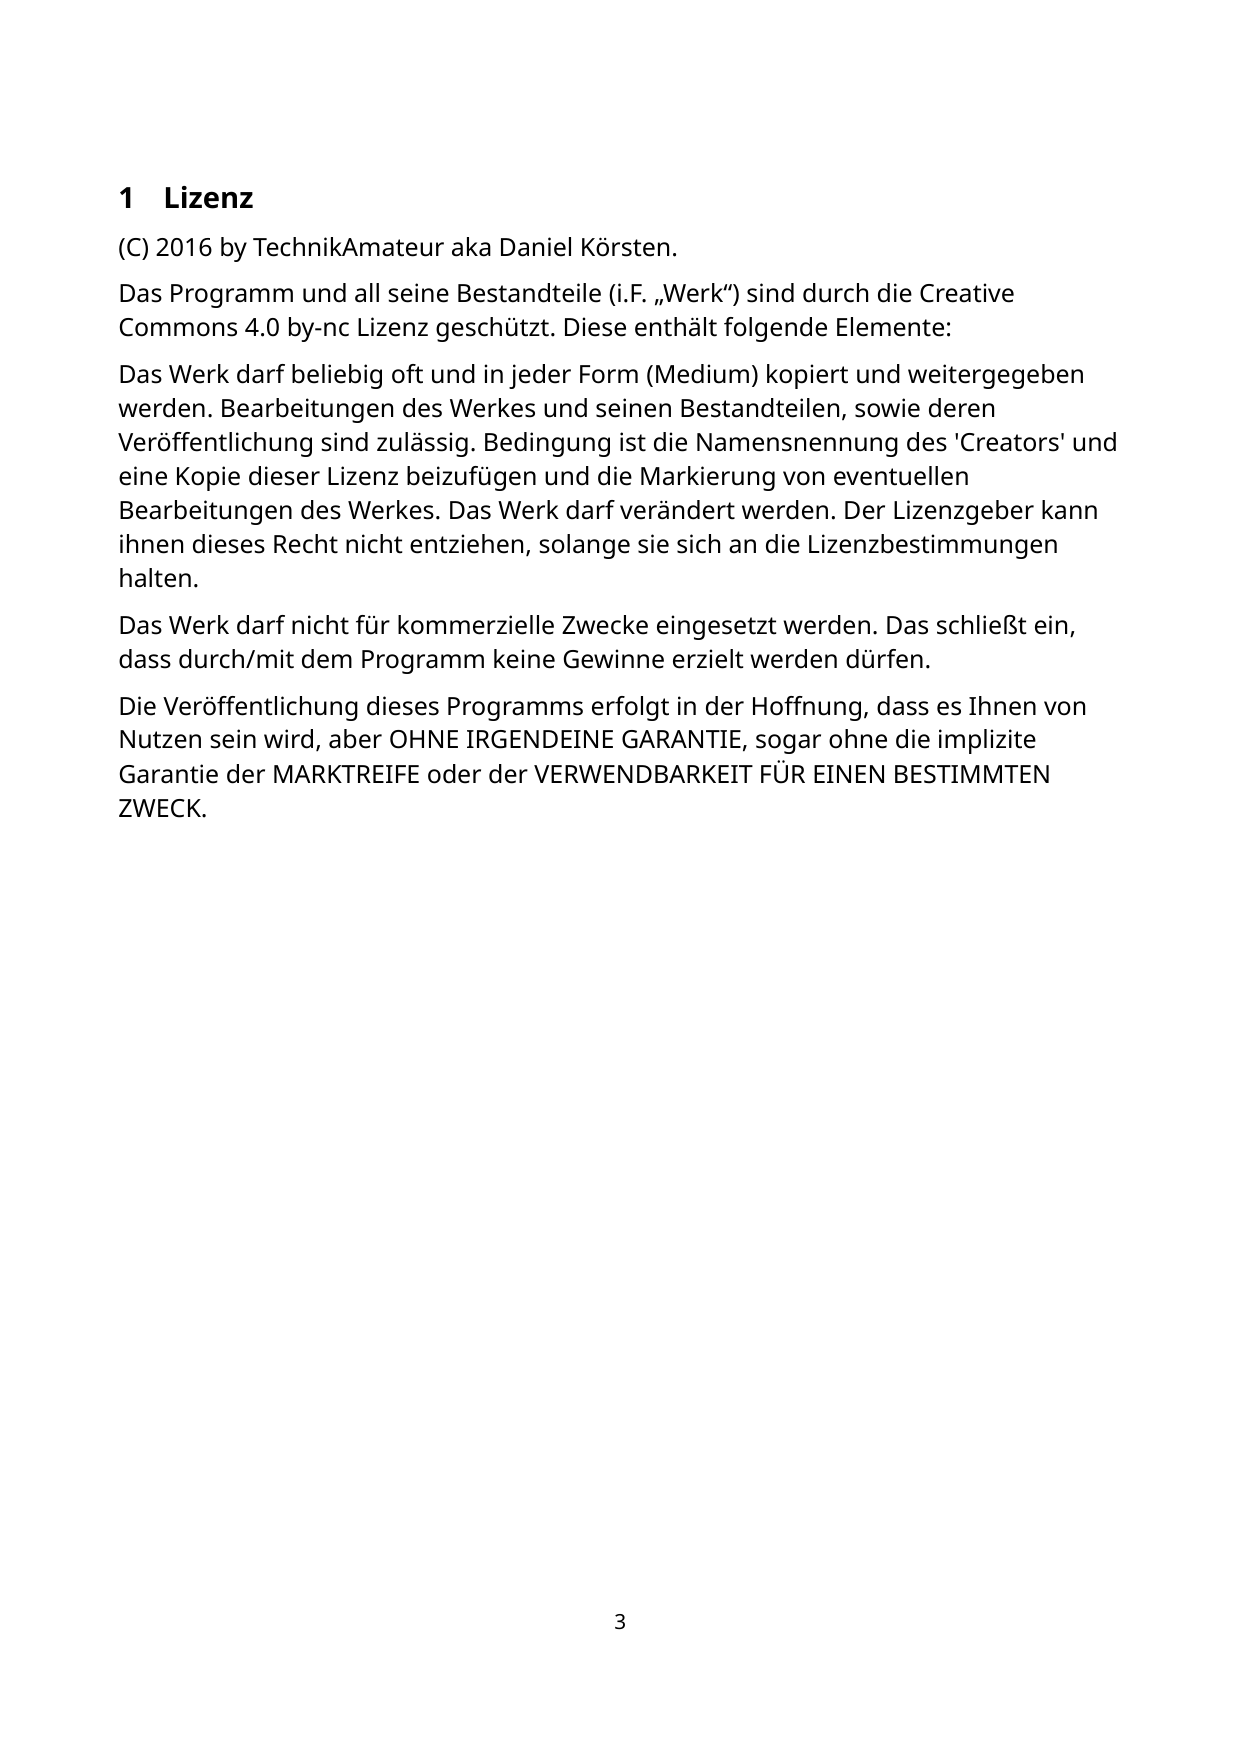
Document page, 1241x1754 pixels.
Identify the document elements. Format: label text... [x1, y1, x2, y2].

text Die Veröffentlichung dieses Programms erfolgt in der Hoffnung, dass es Ihnen von Nutzen sein wird, aber OHNE IRGENDEINE GARANTIE, sogar ohne die implizite Garantie der MARKTREIFE oder der VERWENDBARKEIT FÜR EINEN BESTIMMTEN ZWECK. [118, 688, 1122, 824]
text Das Werk darf beliebig oft und in jeder Form (Medium) kopiert und weitergegeben werden. Bearbeitungen des Werkes und seinen Bestandteilen, sowie deren Veröffentlichung sind zulässig. Bedingung ist die Namensnennung des 'Creators' und eine Kopie dieser Lizenz beizufügen und die Markierung von eventuellen Bearbeitungen des Werkes. Das Werk darf verändert werden. Der Lizenzgeber kann ihnen dieses Recht nicht entziehen, solange sie sich an die Lizenzbestimmungen halten. [118, 357, 1122, 595]
subtitle 1 Lizenz [118, 177, 1122, 217]
text Das Programm und all seine Bestandteile (i.F. „Werk“) sind durch die Creative Commons 4.0 by-nc Lizenz geschützt. Diese enthält folgende Elemente: [118, 276, 1122, 344]
text (C) 2016 by TechnikAmateur aka Daniel Körsten. [118, 229, 1122, 263]
text Das Werk darf nicht für kommerzielle Zwecke eingesetzt werden. Das schließt ein, dass durch/mit dem Programm keine Gewinne erzielt werden dürfen. [118, 607, 1122, 676]
